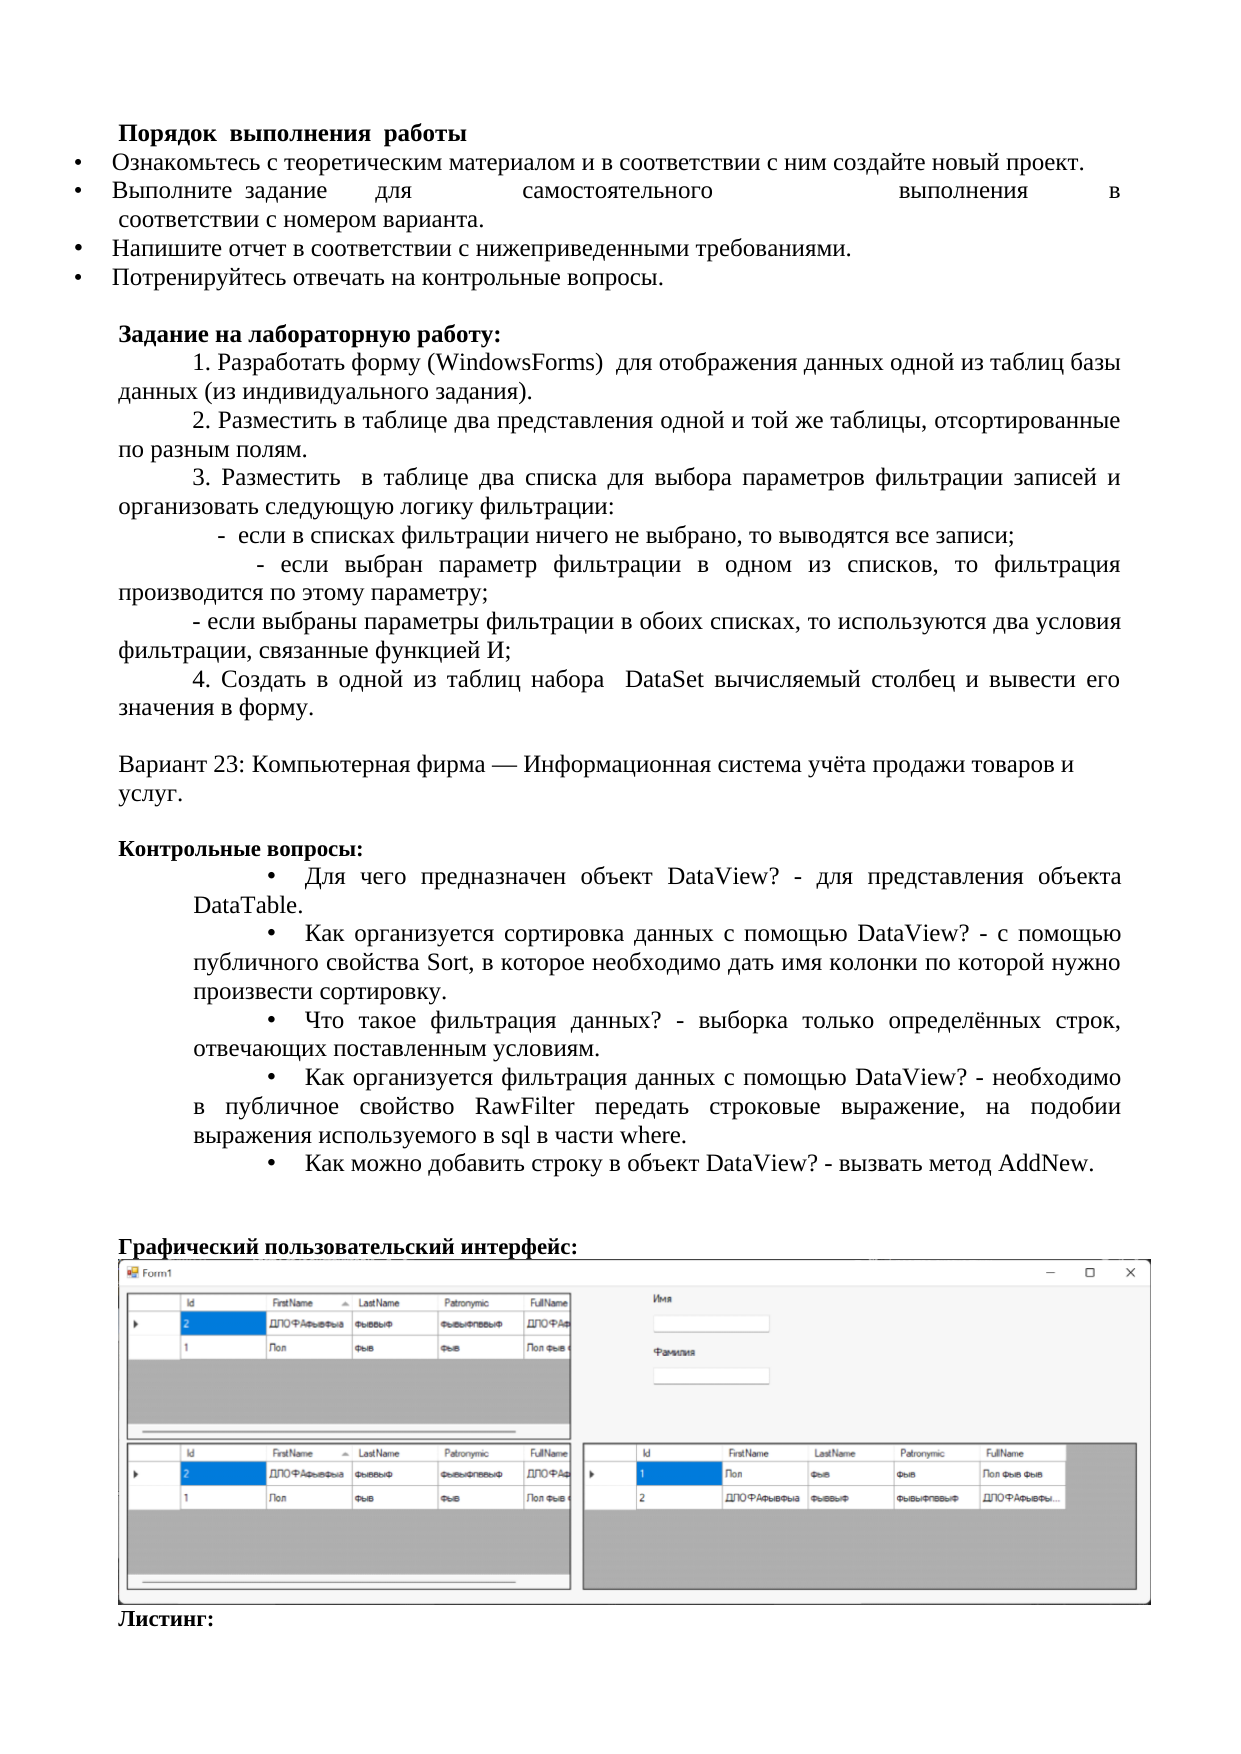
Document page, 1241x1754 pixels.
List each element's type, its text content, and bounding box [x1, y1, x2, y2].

text Контрольные вопросы: [118, 835, 1122, 861]
text 4. Создать в одной из таблиц набора DataSet вычисляемый столбец и вывести его значения в форму. [118, 664, 1122, 721]
list Потренируйтесь отвечать на контрольные вопросы. [118, 262, 1122, 291]
text Порядок выполнения работы [118, 118, 1122, 147]
text Вариант 23: Компьютерная фирма — Информационная система учёта продажи товаров и услуг. [118, 749, 1115, 807]
text Графический пользовательский интерфейс: [118, 1233, 1122, 1259]
text Задание на лабораторную работу: [118, 319, 1122, 347]
text - если в списках фильтрации ничего не выбрано, то выводятся все записи; [118, 520, 1122, 549]
text 1. Разработать форму (WindowsForms) для отображения данных одной из таблиц базы данных (из индивидуального задания). [118, 347, 1122, 405]
list Напишите отчет в соответствии с нижеприведенными требованиями. [118, 233, 1122, 262]
list Для чего предназначен объект DataView? - для представления объекта DataTable. [156, 861, 1122, 918]
list Как организуется фильтрация данных с помощью DataView? - необходимо в публичное свойство RawFilter передать строковые выражение, на подобии выражения используемого в sql в части where. [156, 1062, 1122, 1148]
list Выполните задание для самостоятельного выполнения в соответствии с номером варианта. [118, 176, 1122, 233]
text - если выбран параметр фильтрации в одном из списков, то фильтрация производится по этому параметру; [118, 549, 1122, 606]
list Как организуется сортировка данных с помощью DataView? - с помощью публичного свойства Sort, в которое необходимо дать имя колонки по которой нужно произвести сортировку. [156, 918, 1122, 1005]
text - если выбраны параметры фильтрации в обоих списках, то используются два условия фильтрации, связанные функцией И; [118, 606, 1122, 664]
list Что такое фильтрация данных? - выборка только определённых строк, отвечающих поставленным условиям. [156, 1005, 1122, 1062]
text 3. Разместить в таблице два списка для выбора параметров фильтрации записей и организовать следующую логику фильтрации: [118, 462, 1122, 520]
list Как можно добавить строку в объект DataView? - вызвать метод AddNew. [156, 1148, 1122, 1177]
text 2. Разместить в таблице два представления одной и той же таблицы, отсортированные по разным полям. [118, 405, 1122, 462]
text Листинг: [118, 1605, 1122, 1631]
list Ознакомьтесь с теоретическим материалом и в соответствии с ним создайте новый проект. [118, 147, 1122, 176]
